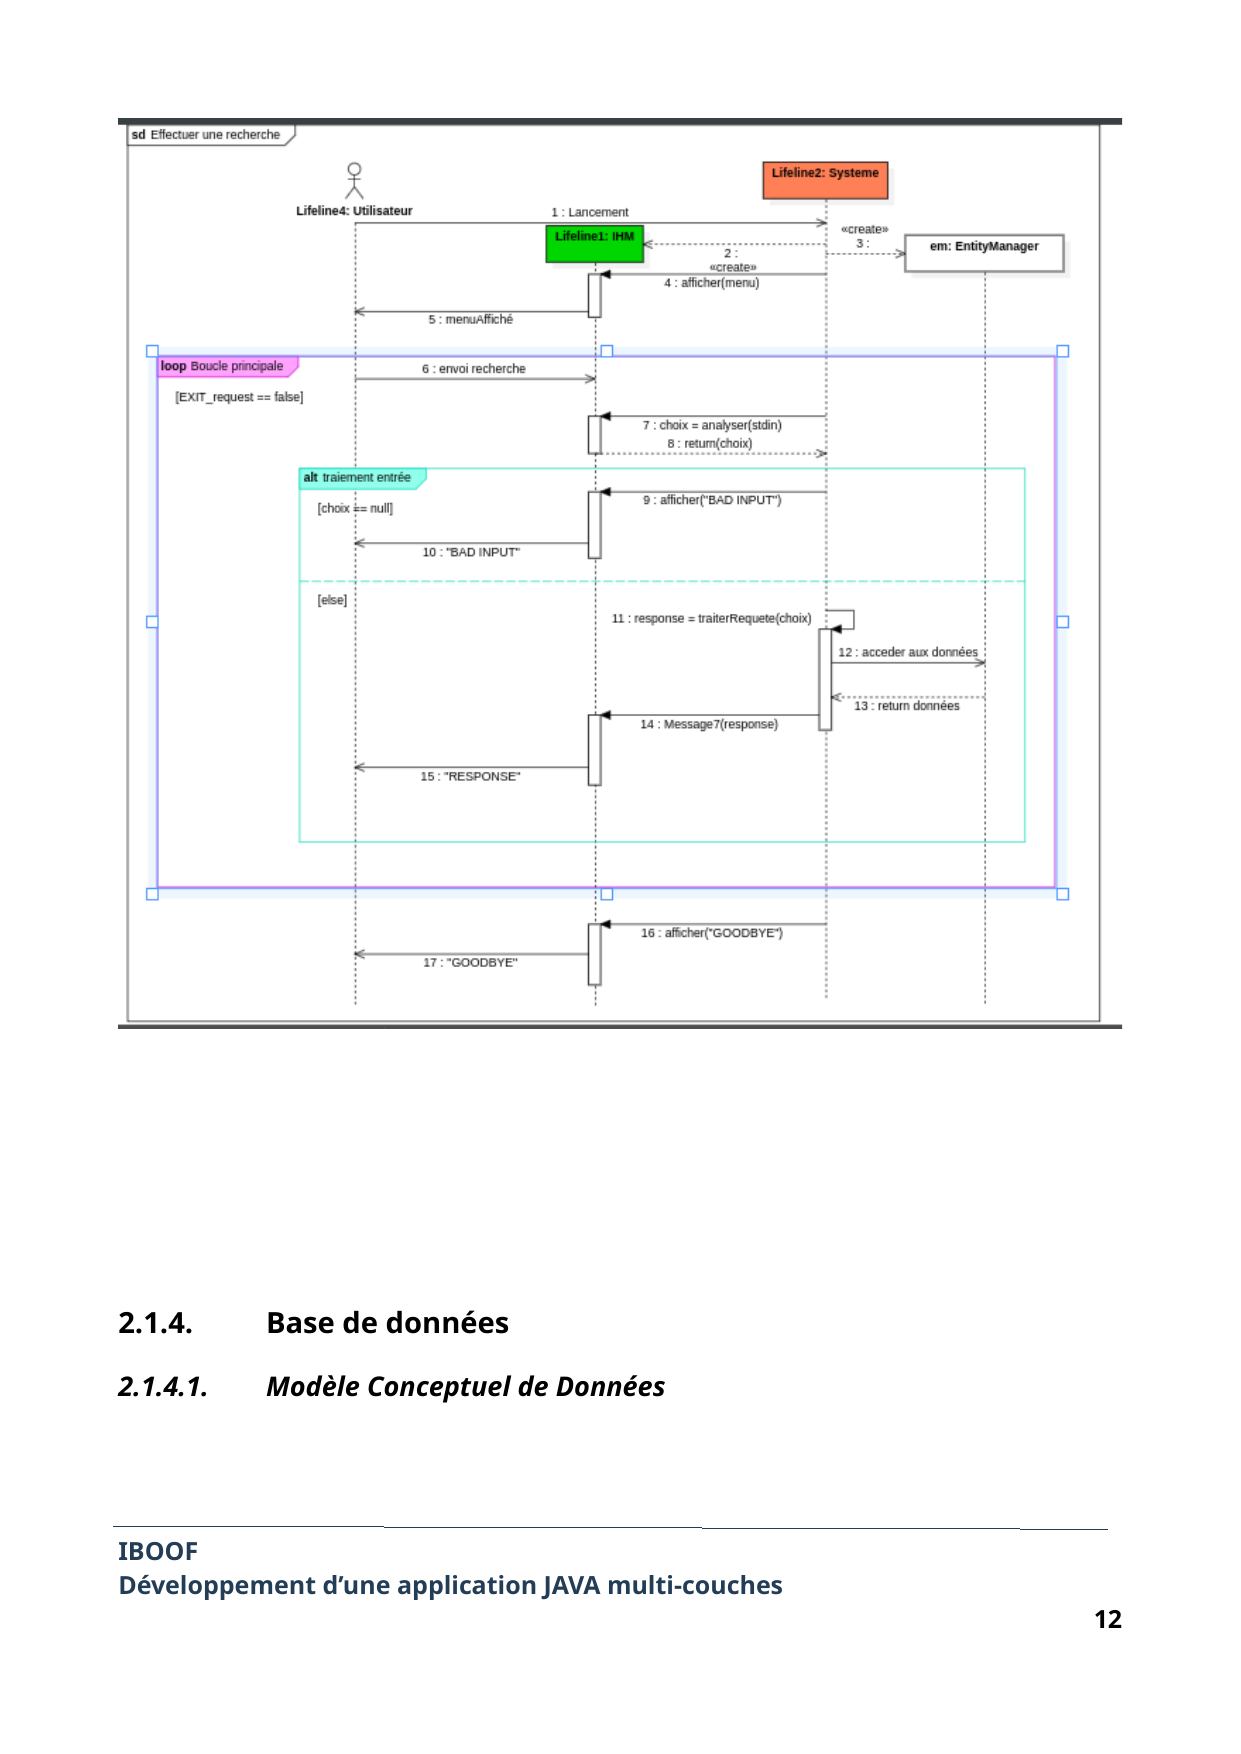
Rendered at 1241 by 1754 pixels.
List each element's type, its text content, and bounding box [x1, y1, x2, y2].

picture [118, 118, 1123, 1029]
subtitle Modèle Conceptuel de Données [118, 1367, 1122, 1404]
subtitle Base de données [118, 1303, 1122, 1342]
